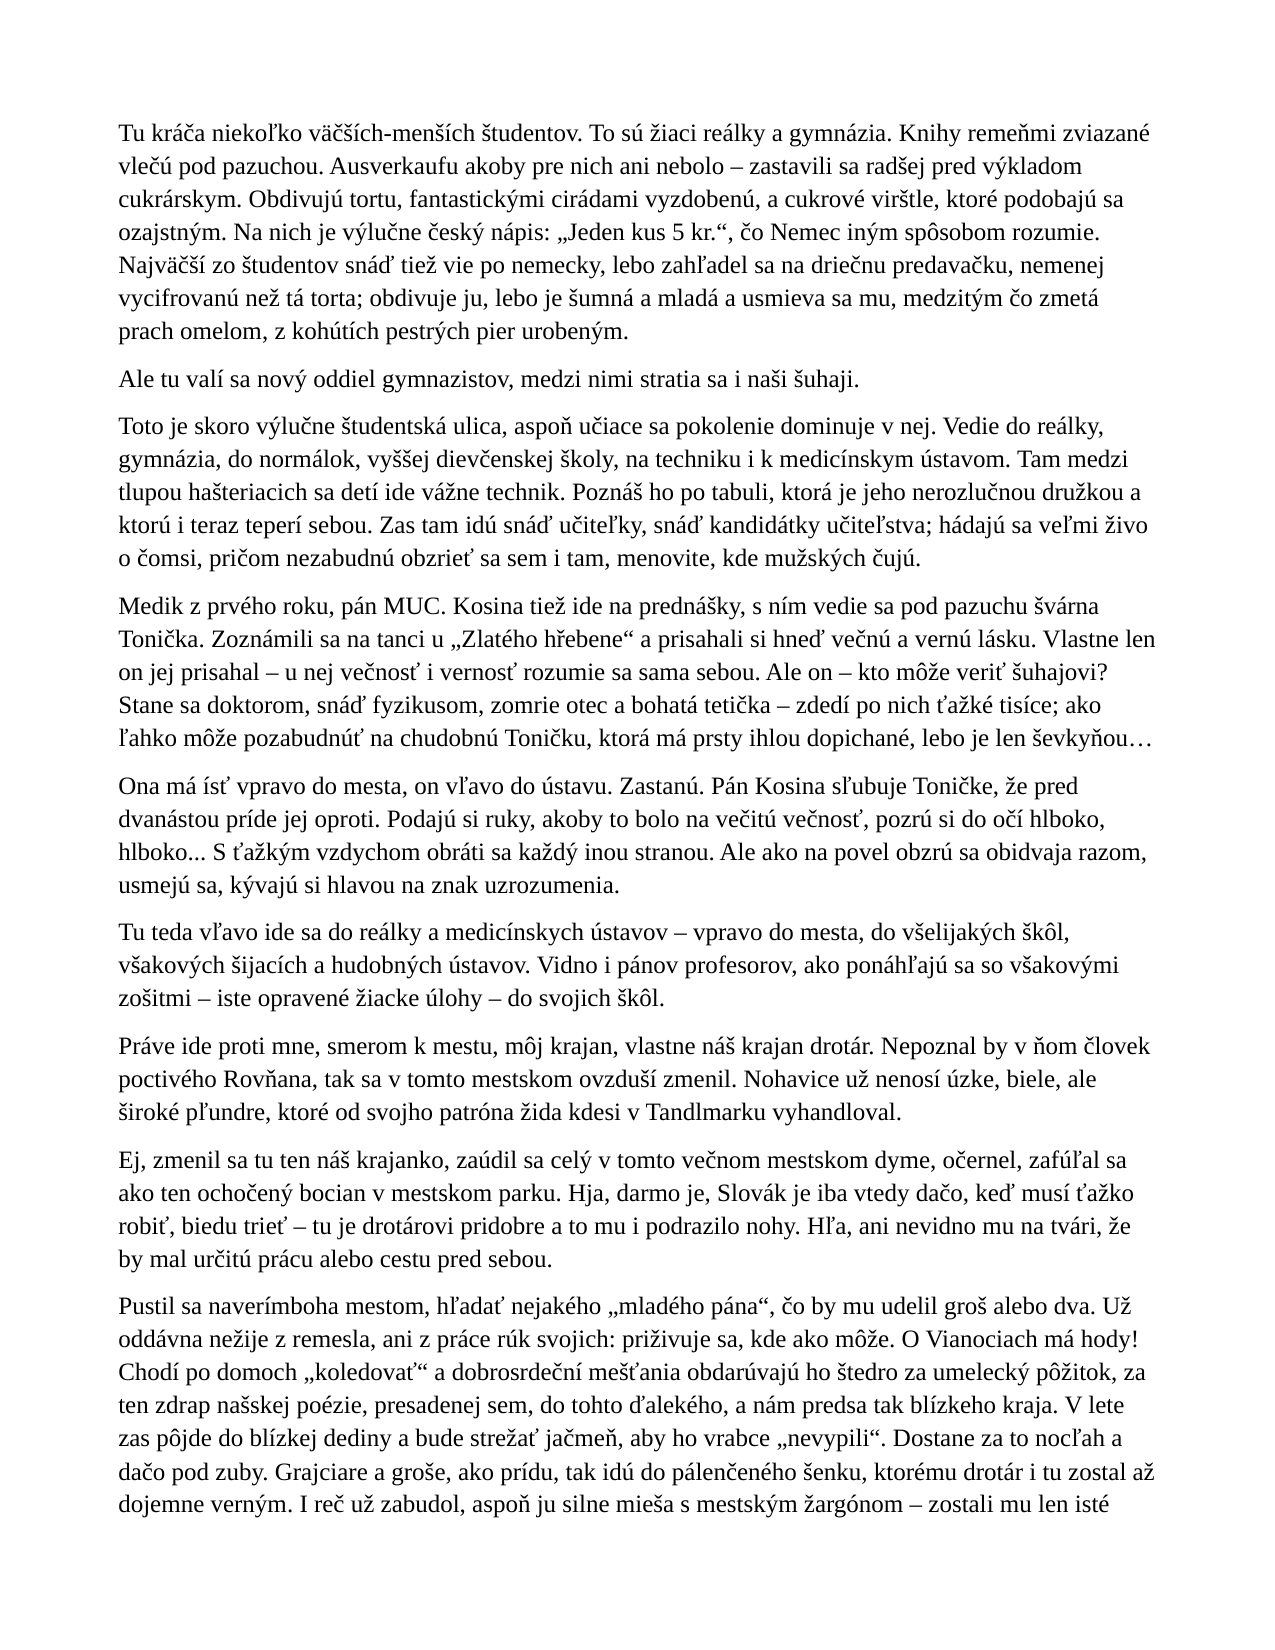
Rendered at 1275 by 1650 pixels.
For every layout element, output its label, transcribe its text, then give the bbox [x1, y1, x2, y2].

text Práve ide proti mne, smerom k mestu, môj krajan, vlastne náš krajan drotár. Nepoznal by v ňom človek poctivého Rovňana, tak sa v tomto mestskom ovzduší zmenil. Nohavice už nenosí úzke, biele, ale široké pľundre, ktoré od svojho patróna žida kdesi v Tandlmarku vyhandloval. [118, 1031, 1157, 1126]
text Ej, zmenil sa tu ten náš krajanko, zaúdil sa celý v tomto večnom mestskom dyme, očernel, zafúľal sa ako ten ochočený bocian v mestskom parku. Hja, darmo je, Slovák je iba vtedy dačo, keď musí ťažko robiť, biedu trieť – tu je drotárovi pridobre a to mu i podrazilo nohy. Hľa, ani nevidno mu na tvári, že by mal určitú prácu alebo cestu pred sebou. [118, 1145, 1157, 1273]
text Tu kráča niekoľko väčších-menších študentov. To sú žiaci reálky a gymnázia. Knihy remeňmi zviazané vlečú pod pazuchou. Ausverkaufu akoby pre nich ani nebolo – zastavili sa radšej pred výkladom cukrárskym. Obdivujú tortu, fantastickými cirádami vyzdobenú, a cukrové virštle, ktoré podobajú sa ozajstným. Na nich je výlučne český nápis: „Jeden kus 5 kr.“, čo Nemec iným spôsobom rozumie. Najväčší zo študentov snáď tiež vie po nemecky, lebo zahľadel sa na driečnu predavačku, nemenej vycifrovanú než tá torta; obdivuje ju, lebo je šumná a mladá a usmieva sa mu, medzitým čo zmetá prach omelom, z kohútích pestrých pier urobeným. [118, 118, 1157, 345]
text Pustil sa naverímboha mestom, hľadať nejakého „mladého pána“, čo by mu udelil groš alebo dva. Už oddávna nežije z remesla, ani z práce rúk svojich: priživuje sa, kde ako môže. O Vianociach má hody! Chodí po domoch „koledovať“ a dobrosrdeční mešťania obdarúvajú ho štedro za umelecký pôžitok, za ten zdrap našskej poézie, presadenej sem, do tohto ďalekého, a nám predsa tak blízkeho kraja. V lete zas pôjde do blízkej dediny a bude strežať jačmeň, aby ho vrabce „nevypili“. Dostane za to nocľah a dačo pod zuby. Grajciare a groše, ako prídu, tak idú do pálenčeného šenku, ktorému drotár i tu zostal až dojemne verným. I reč už zabudol, aspoň ju silne mieša s mestským žargónom – zostali mu len isté [118, 1291, 1157, 1518]
text Ona má ísť vpravo do mesta, on vľavo do ústavu. Zastanú. Pán Kosina sľubuje Toničke, že pred dvanástou príde jej oproti. Podajú si ruky, akoby to bolo na večitú večnosť, pozrú si do očí hlboko, hlboko... S ťažkým vzdychom obráti sa každý inou stranou. Ale ako na povel obzrú sa obidvaja razom, usmejú sa, kývajú si hlavou na znak uzrozumenia. [118, 771, 1157, 899]
text Ale tu valí sa nový oddiel gymnazistov, medzi nimi stratia sa i naši šuhaji. [118, 364, 1157, 393]
text Medik z prvého roku, pán MUC. Kosina tiež ide na prednášky, s ním vedie sa pod pazuchu švárna Tonička. Zoznámili sa na tanci u „Zlatého hřebene“ a prisahali si hneď večnú a vernú lásku. Vlastne len on jej prisahal – u nej večnosť i vernosť rozumie sa sama sebou. Ale on – kto môže veriť šuhajovi? Stane sa doktorom, snáď fyzikusom, zomrie otec a bohatá tetička – zdedí po nich ťažké tisíce; ako ľahko môže pozabudnúť na chudobnú Toničku, ktorá má prsty ihlou dopichané, lebo je len ševkyňou… [118, 591, 1157, 752]
text Tu teda vľavo ide sa do reálky a medicínskych ústavov – vpravo do mesta, do všelijakých škôl, všakových šijacích a hudobných ústavov. Vidno i pánov profesorov, ako ponáhľajú sa so všakovými zošitmi – iste opravené žiacke úlohy – do svojich škôl. [118, 917, 1157, 1012]
text Toto je skoro výlučne študentská ulica, aspoň učiace sa pokolenie dominuje v nej. Vedie do reálky, gymnázia, do normálok, vyššej dievčenskej školy, na techniku i k medicínskym ústavom. Tam medzi tlupou hašteriacich sa detí ide vážne technik. Poznáš ho po tabuli, ktorá je jeho nerozlučnou družkou a ktorú i teraz teperí sebou. Zas tam idú snáď učiteľky, snáď kandidátky učiteľstva; hádajú sa veľmi živo o čomsi, pričom nezabudnú obzrieť sa sem i tam, menovite, kde mužských čujú. [118, 411, 1157, 572]
